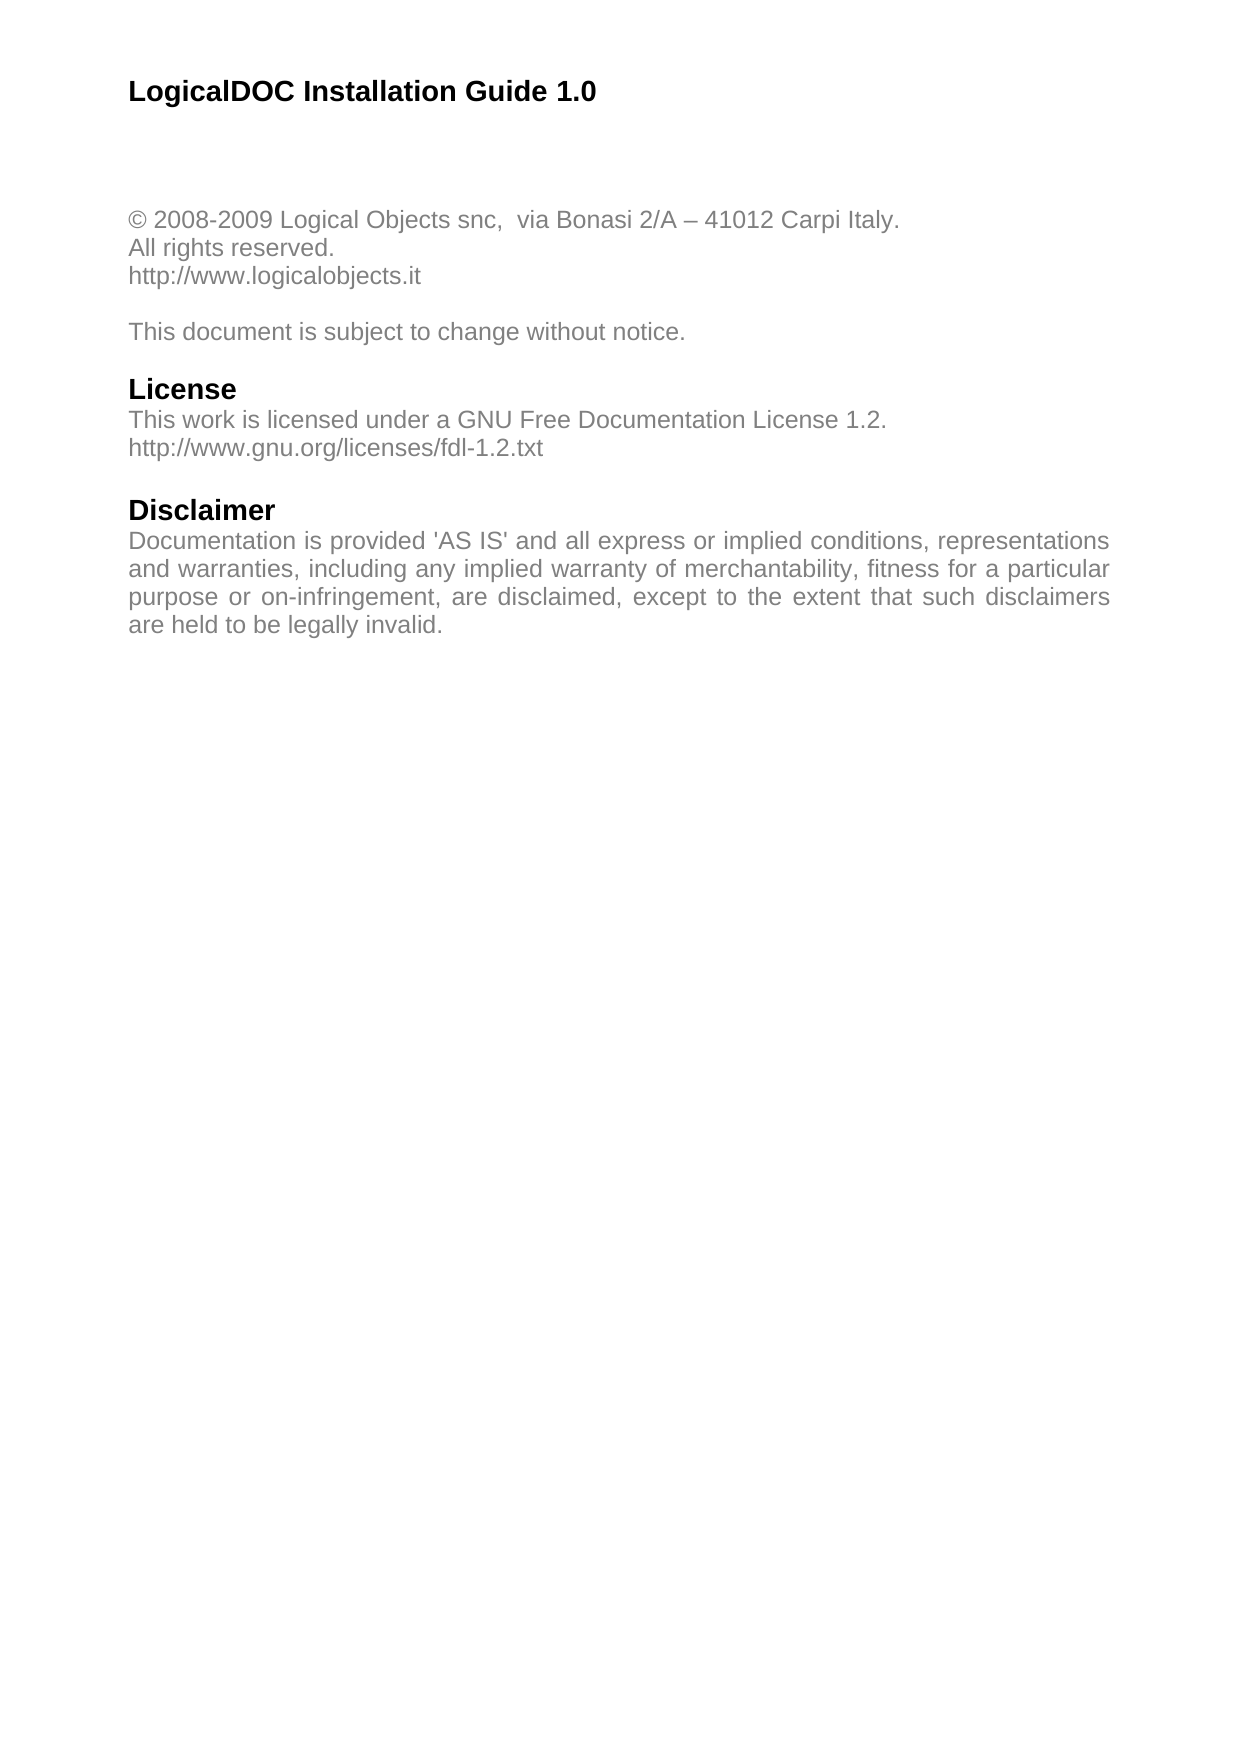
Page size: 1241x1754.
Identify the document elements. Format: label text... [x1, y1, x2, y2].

text Disclaimer [128, 494, 1112, 527]
text This work is licensed under a GNU Free Documentation License 1.2. [128, 406, 1112, 434]
text © 2008-2009 Logical Objects snc, via Bonasi 2/A – 41012 Carpi Italy. All rights reserved. [128, 206, 1112, 262]
text License [128, 373, 1112, 406]
text This document is subject to change without notice. [128, 317, 1112, 345]
text Documentation is provided 'AS IS' and all express or implied conditions, representations and warranties, including any implied warranty of merchantability, fitness for a particular purpose or on-infringement, are disclaimed, except to the extent that such disclaimers are held to be legally invalid. [128, 527, 1112, 639]
text http://www.gnu.org/licenses/fdl-1.2.txt [128, 434, 1112, 462]
text http://www.logicalobjects.it [128, 262, 1112, 289]
